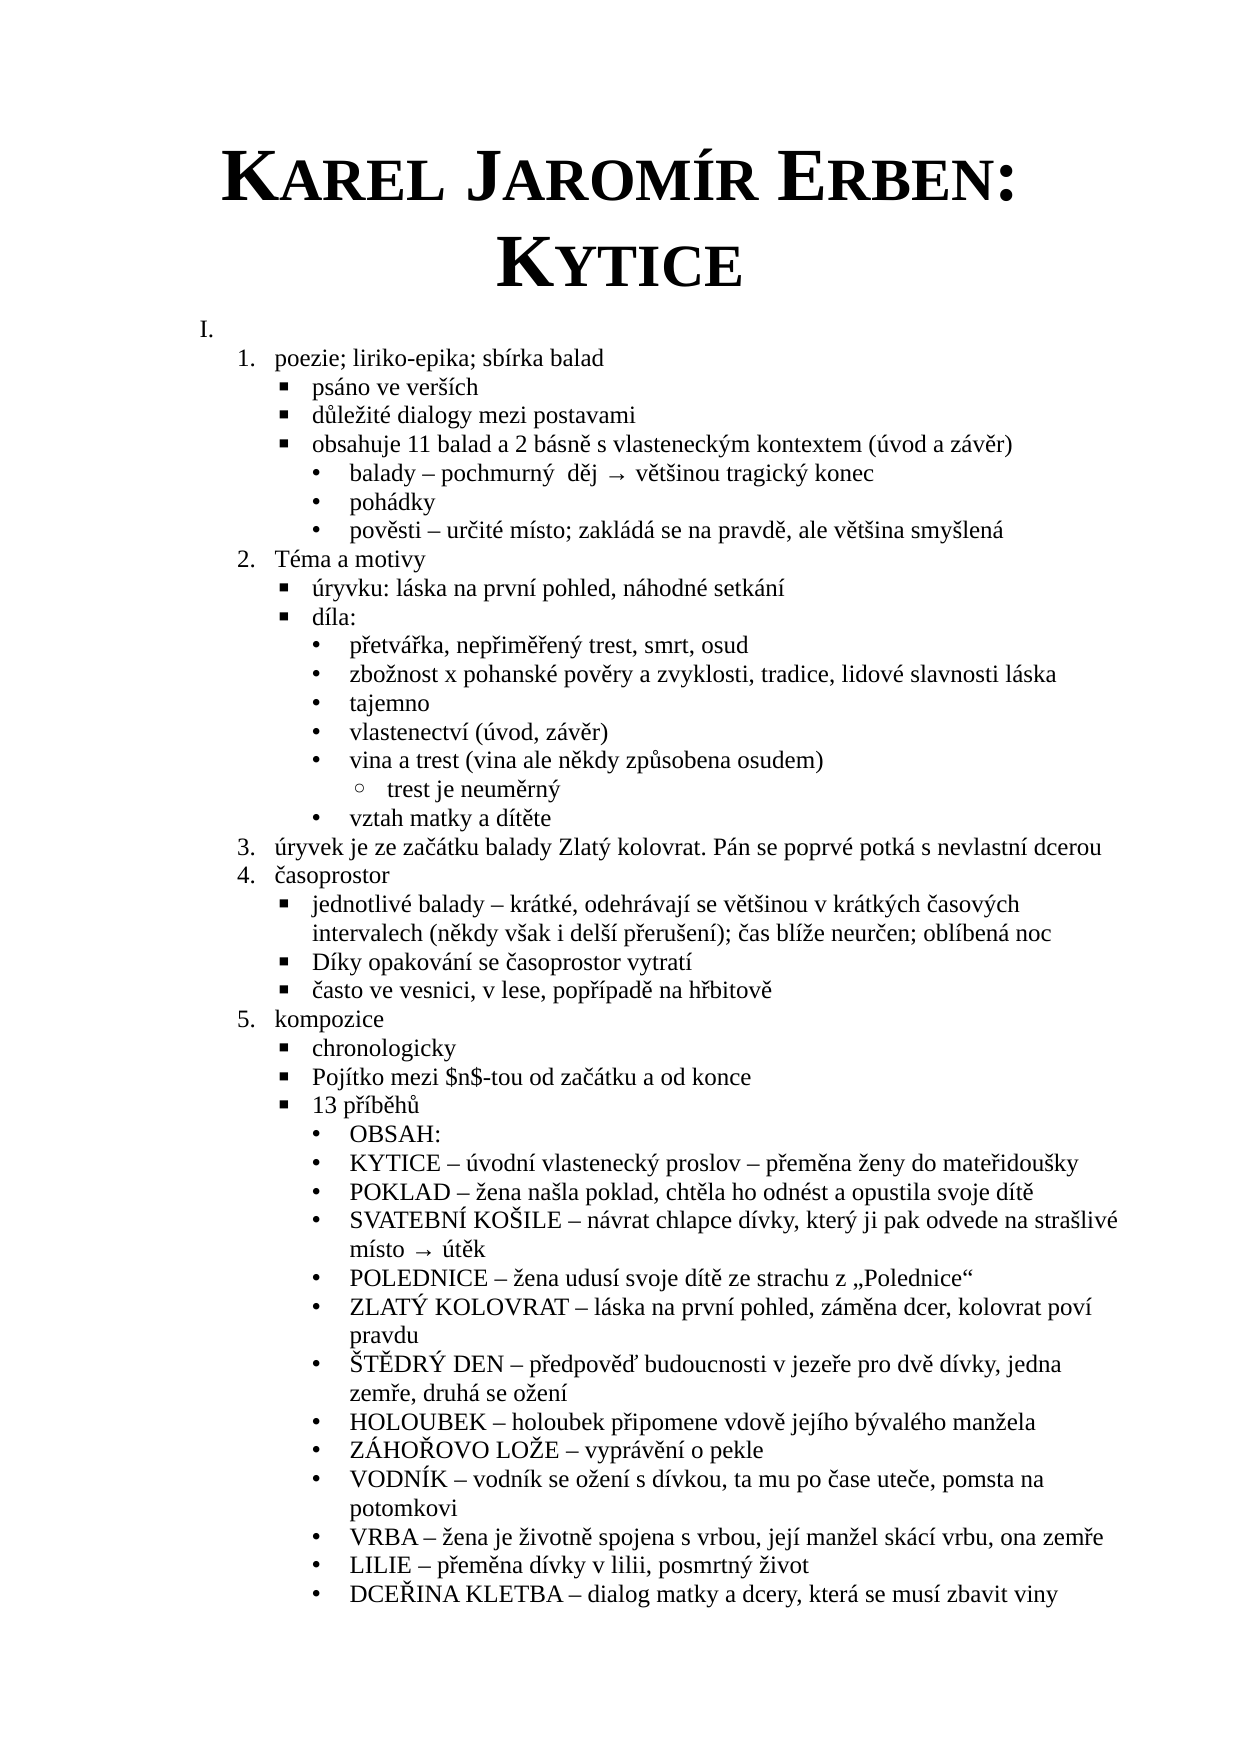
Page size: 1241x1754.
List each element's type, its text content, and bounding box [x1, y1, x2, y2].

list důležité dialogy mezi postavami [274, 400, 1122, 429]
list VRBA – žena je životně spojena s vrbou, její manžel skácí vrbu, ona zemře [312, 1522, 1122, 1550]
list OBSAH: [312, 1119, 1122, 1148]
list trest je neuměrný [349, 774, 1122, 803]
list VODNÍK – vodník se ožení s dívkou, ta mu po čase uteče, pomsta na potomkovi [312, 1464, 1122, 1522]
list SVATEBNÍ KOŠILE – návrat chlapce dívky, který ji pak odvede na strašlivé místo → útěk [312, 1205, 1122, 1263]
list často ve vesnici, v lese, popřípadě na hřbitově [274, 975, 1122, 1004]
list pohádky [312, 487, 1122, 515]
list POKLAD – žena našla poklad, chtěla ho odnést a opustila svoje dítě [312, 1177, 1122, 1205]
list ZÁHOŘOVO LOŽE – vyprávění o pekle [312, 1435, 1122, 1464]
list pověsti – určité místo; zakládá se na pravdě, ale většina smyšlená [312, 515, 1122, 544]
list 13 příběhů [274, 1090, 1122, 1119]
list Díky opakování se časoprostor vytratí [274, 947, 1122, 975]
list vztah matky a dítěte [312, 803, 1122, 832]
list vina a trest (vina ale někdy způsobena osudem) [312, 745, 1122, 774]
list ZLATÝ KOLOVRAT – láska na první pohled, záměna dcer, kolovrat poví pravdu [312, 1292, 1122, 1349]
list HOLOUBEK – holoubek připomene vdově jejího bývalého manžela [312, 1407, 1122, 1435]
list poezie; liriko-epika; sbírka balad [237, 343, 1122, 372]
list časoprostor [237, 860, 1122, 889]
list DCEŘINA KLETBA – dialog matky a dcery, která se musí zbavit viny [312, 1579, 1122, 1608]
list zbožnost x pohanské pověry a zvyklosti, tradice, lidové slavnosti láska [312, 659, 1122, 688]
list balady – pochmurný děj → většinou tragický konec [312, 458, 1122, 487]
list ŠTĚDRÝ DEN – předpověď budoucnosti v jezeře pro dvě dívky, jedna zemře, druhá se ožení [312, 1349, 1122, 1407]
list jednotlivé balady – krátké, odehrávají se většinou v krátkých časových intervalech (někdy však i delší přerušení); čas blíže neurčen; oblíbená noc [274, 889, 1122, 947]
list úryvek je ze začátku balady Zlatý kolovrat. Pán se poprvé potká s nevlastní dcerou [237, 832, 1122, 860]
text Karel Jaromír Erben: Kytice [118, 130, 1122, 302]
list Téma a motivy [237, 544, 1122, 573]
list vlastenectví (úvod, závěr) [312, 717, 1122, 745]
list POLEDNICE – žena udusí svoje dítě ze strachu z „Polednice“ [312, 1263, 1122, 1292]
list obsahuje 11 balad a 2 básně s vlasteneckým kontextem (úvod a závěr) [274, 429, 1122, 458]
list Pojítko mezi $n$-tou od začátku a od konce [274, 1062, 1122, 1090]
list kompozice [237, 1004, 1122, 1033]
list přetvářka, nepřiměřený trest, smrt, osud [312, 630, 1122, 659]
list KYTICE – úvodní vlastenecký proslov – přeměna ženy do mateřidoušky [312, 1148, 1122, 1177]
list díla: [274, 602, 1122, 630]
list chronologicky [274, 1033, 1122, 1062]
list psáno ve verších [274, 372, 1122, 400]
list tajemno [312, 688, 1122, 717]
list LILIE – přeměna dívky v lilii, posmrtný život [312, 1550, 1122, 1579]
list úryvku: láska na první pohled, náhodné setkání [274, 573, 1122, 602]
